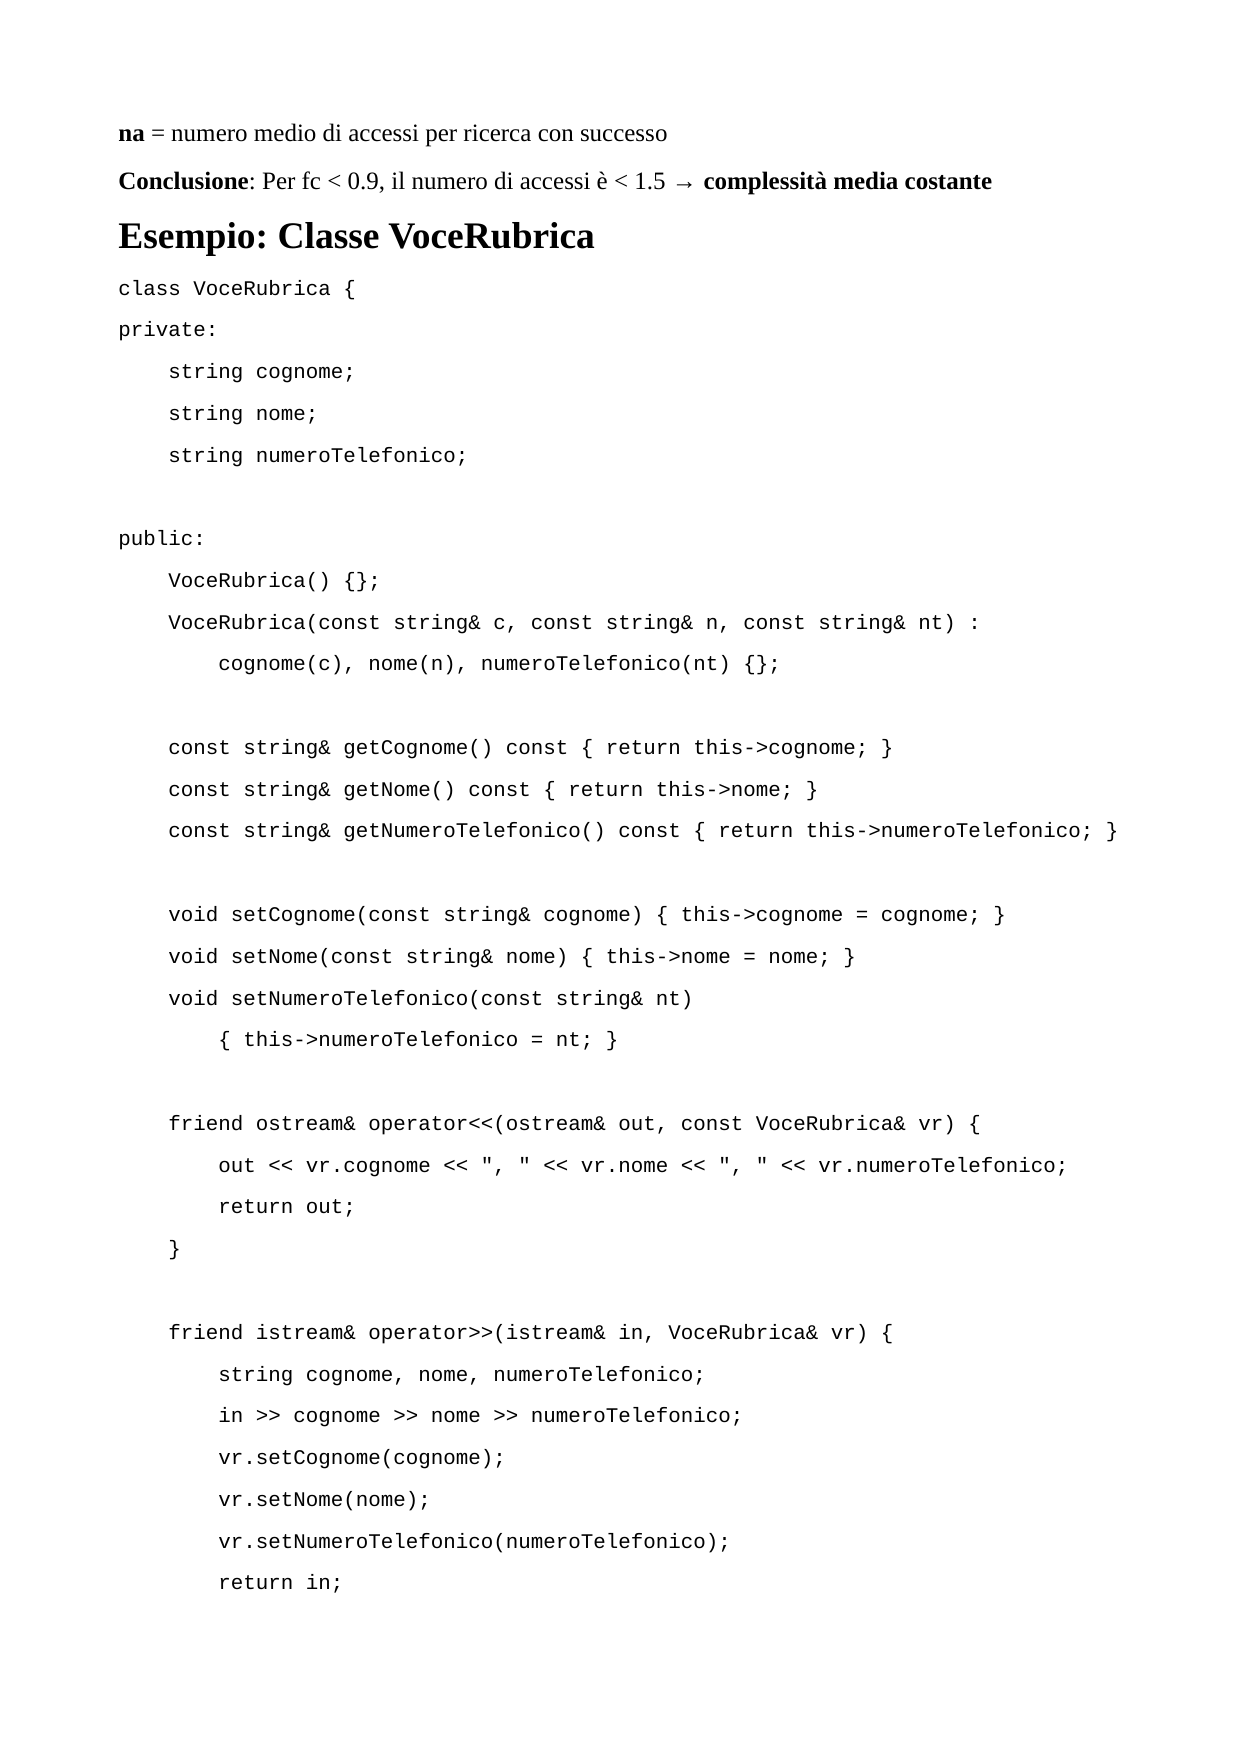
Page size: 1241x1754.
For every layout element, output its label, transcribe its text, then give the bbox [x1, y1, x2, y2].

text void setCognome(const string& cognome) { this->cognome = cognome; } [118, 904, 1122, 928]
text friend ostream& operator<<(ostream& out, const VoceRubrica& vr) { [118, 1113, 1122, 1137]
text VoceRubrica(const string& c, const string& n, const string& nt) : [118, 612, 1122, 635]
text string cognome, nome, numeroTelefonico; [118, 1363, 1122, 1387]
text string nome; [118, 403, 1122, 426]
text in >> cognome >> nome >> numeroTelefonico; [118, 1405, 1122, 1429]
text const string& getNome() const { return this->nome; } [118, 779, 1122, 802]
text private: [118, 319, 1122, 343]
text na = numero medio di accessi per ricerca con successo [118, 118, 1122, 147]
text vr.setNumeroTelefonico(numeroTelefonico); [118, 1531, 1122, 1554]
text VoceRubrica() {}; [118, 570, 1122, 593]
text cognome(c), nome(n), numeroTelefonico(nt) {}; [118, 653, 1122, 677]
text friend istream& operator>>(istream& in, VoceRubrica& vr) { [118, 1322, 1122, 1345]
text class VoceRubrica { [118, 277, 1122, 301]
text return out; [118, 1196, 1122, 1220]
text Conclusione: Per fc < 0.9, il numero di accessi è < 1.5 → complessità media costante [118, 166, 1122, 194]
text { this->numeroTelefonico = nt; } [118, 1029, 1122, 1053]
text out << vr.cognome << ", " << vr.nome << ", " << vr.numeroTelefonico; [118, 1155, 1122, 1178]
text const string& getCognome() const { return this->cognome; } [118, 737, 1122, 761]
text return in; [118, 1572, 1122, 1596]
text string numeroTelefonico; [118, 444, 1122, 468]
text string cognome; [118, 361, 1122, 385]
text void setNumeroTelefonico(const string& nt) [118, 988, 1122, 1011]
text vr.setNome(nome); [118, 1489, 1122, 1512]
text vr.setCognome(cognome); [118, 1447, 1122, 1471]
text const string& getNumeroTelefonico() const { return this->numeroTelefonico; } [118, 821, 1122, 844]
text void setNome(const string& nome) { this->nome = nome; } [118, 946, 1122, 969]
text } [118, 1238, 1122, 1262]
subtitle Esempio: Classe VoceRubrica [118, 213, 1122, 256]
text public: [118, 528, 1122, 552]
